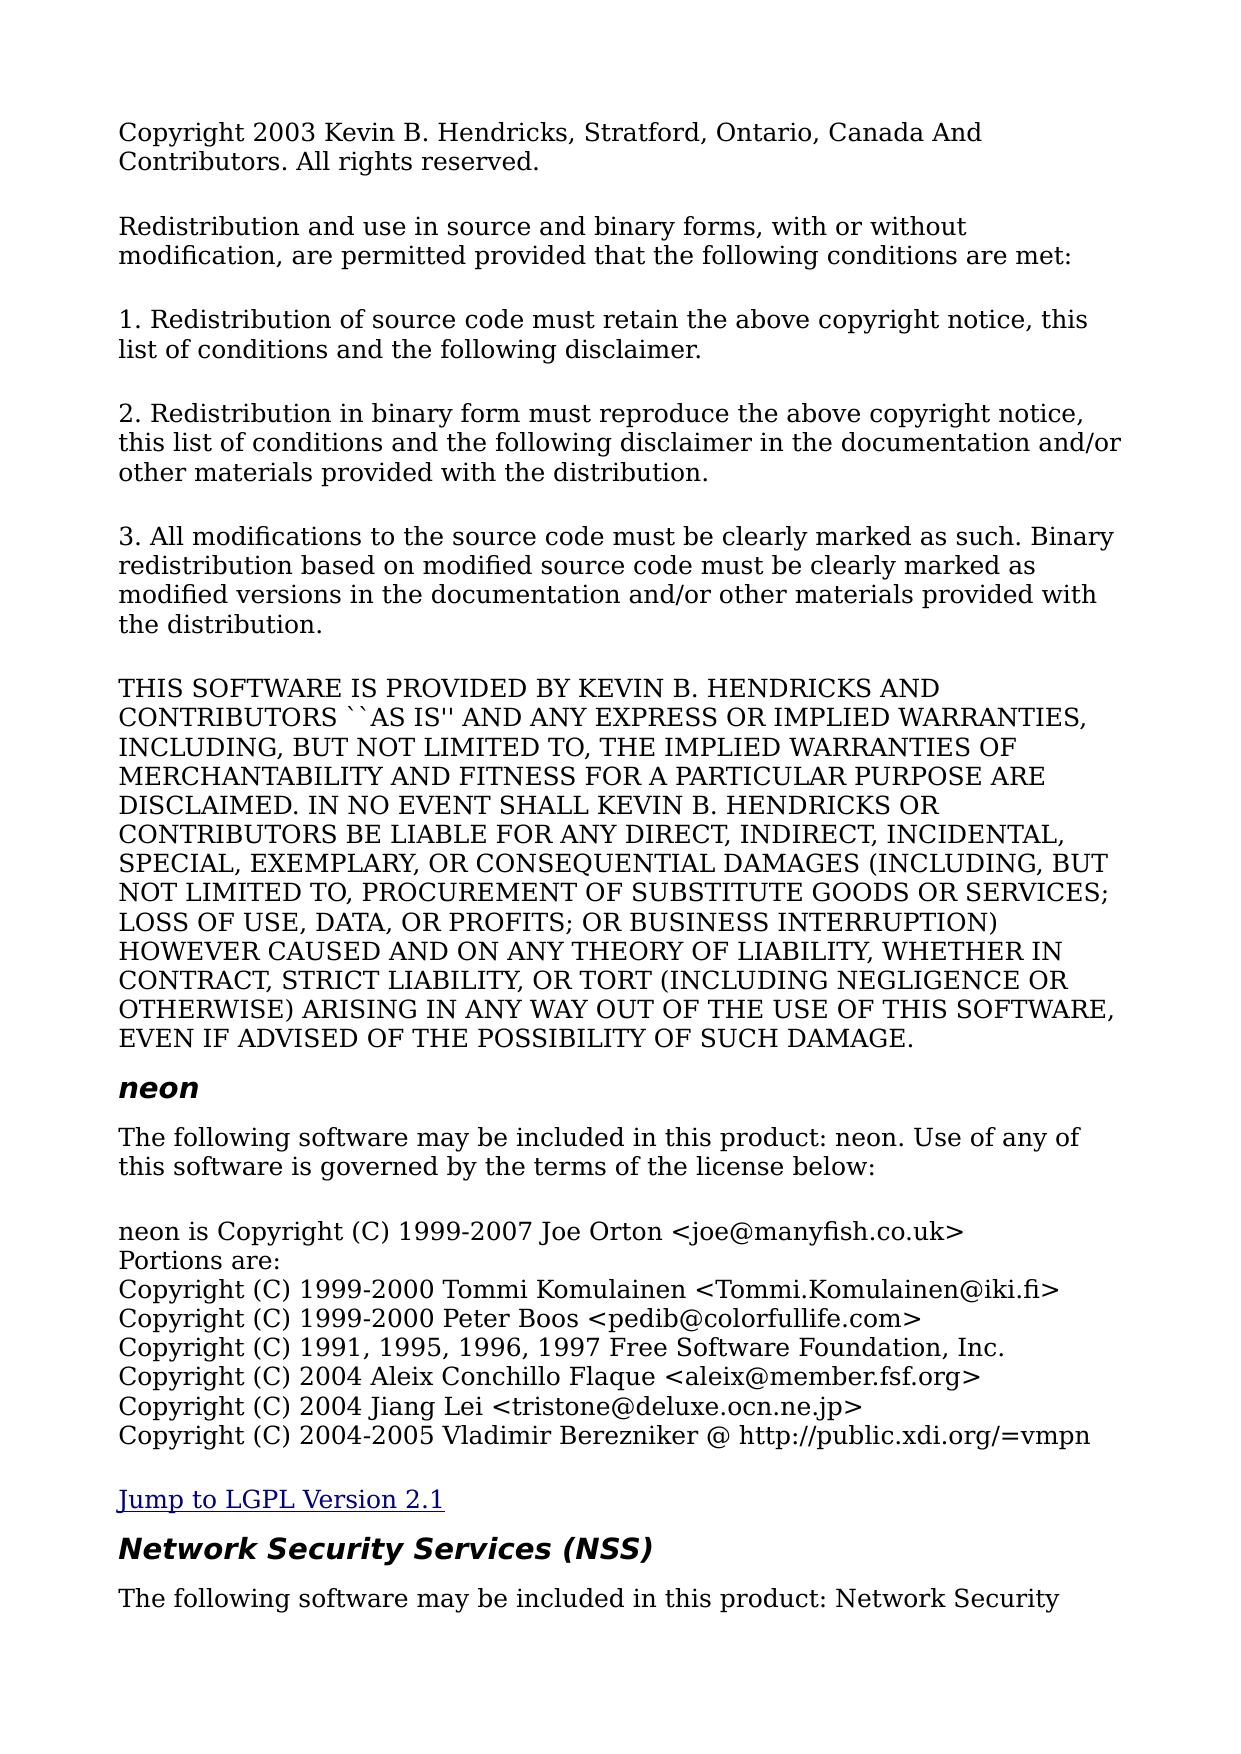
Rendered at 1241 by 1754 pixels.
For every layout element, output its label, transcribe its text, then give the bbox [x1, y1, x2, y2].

text THIS SOFTWARE IS PROVIDED BY KEVIN B. HENDRICKS AND CONTRIBUTORS ``AS IS'' AND ANY EXPRESS OR IMPLIED WARRANTIES, INCLUDING, BUT NOT LIMITED TO, THE IMPLIED WARRANTIES OF MERCHANTABILITY AND FITNESS FOR A PARTICULAR PURPOSE ARE DISCLAIMED. IN NO EVENT SHALL KEVIN B. HENDRICKS OR CONTRIBUTORS BE LIABLE FOR ANY DIRECT, INDIRECT, INCIDENTAL, SPECIAL, EXEMPLARY, OR CONSEQUENTIAL DAMAGES (INCLUDING, BUT NOT LIMITED TO, PROCUREMENT OF SUBSTITUTE GOODS OR SERVICES; LOSS OF USE, DATA, OR PROFITS; OR BUSINESS INTERRUPTION) HOWEVER CAUSED AND ON ANY THEORY OF LIABILITY, WHETHER IN CONTRACT, STRICT LIABILITY, OR TORT (INCLUDING NEGLIGENCE OR OTHERWISE) ARISING IN ANY WAY OUT OF THE USE OF THIS SOFTWARE, EVEN IF ADVISED OF THE POSSIBILITY OF SUCH DAMAGE. [118, 674, 1122, 1053]
text neon is Copyright (C) 1999-2007 Joe Orton <joe@manyfish.co.uk> Portions are: Copyright (C) 1999-2000 Tommi Komulainen <Tommi.Komulainen@iki.fi> Copyright (C) 1999-2000 Peter Boos <pedib@colorfullife.com> Copyright (C) 1991, 1995, 1996, 1997 Free Software Foundation, Inc. Copyright (C) 2004 Aleix Conchillo Flaque <aleix@member.fsf.org> Copyright (C) 2004 Jiang Lei <tristone@deluxe.ocn.ne.jp> Copyright (C) 2004-2005 Vladimir Berezniker @ http://public.xdi.org/=vmpn [118, 1217, 1122, 1450]
text 2. Redistribution in binary form must reproduce the above copyright notice, this list of conditions and the following disclaimer in the documentation and/or other materials provided with the distribution. [118, 399, 1122, 487]
text 1. Redistribution of source code must retain the above copyright notice, this list of conditions and the following disclaimer. [118, 306, 1122, 364]
text Copyright 2003 Kevin B. Hendricks, Stratford, Ontario, Canada And Contributors. All rights reserved. [118, 118, 1122, 176]
text Redistribution and use in source and binary forms, with or without modification, are permitted provided that the following conditions are met: [118, 212, 1122, 270]
text The following software may be included in this product: neon. Use of any of this software is governed by the terms of the license below: [118, 1123, 1122, 1181]
subtitle Network Security Services (NSS) [118, 1532, 1122, 1566]
subtitle neon [118, 1071, 1122, 1105]
text Jump to LGPL Version 2.1 [118, 1485, 1122, 1514]
text 3. All modifications to the source code must be clearly marked as such. Binary redistribution based on modified source code must be clearly marked as modified versions in the documentation and/or other materials provided with the distribution. [118, 522, 1122, 639]
text The following software may be included in this product: Network Security [118, 1584, 1122, 1613]
